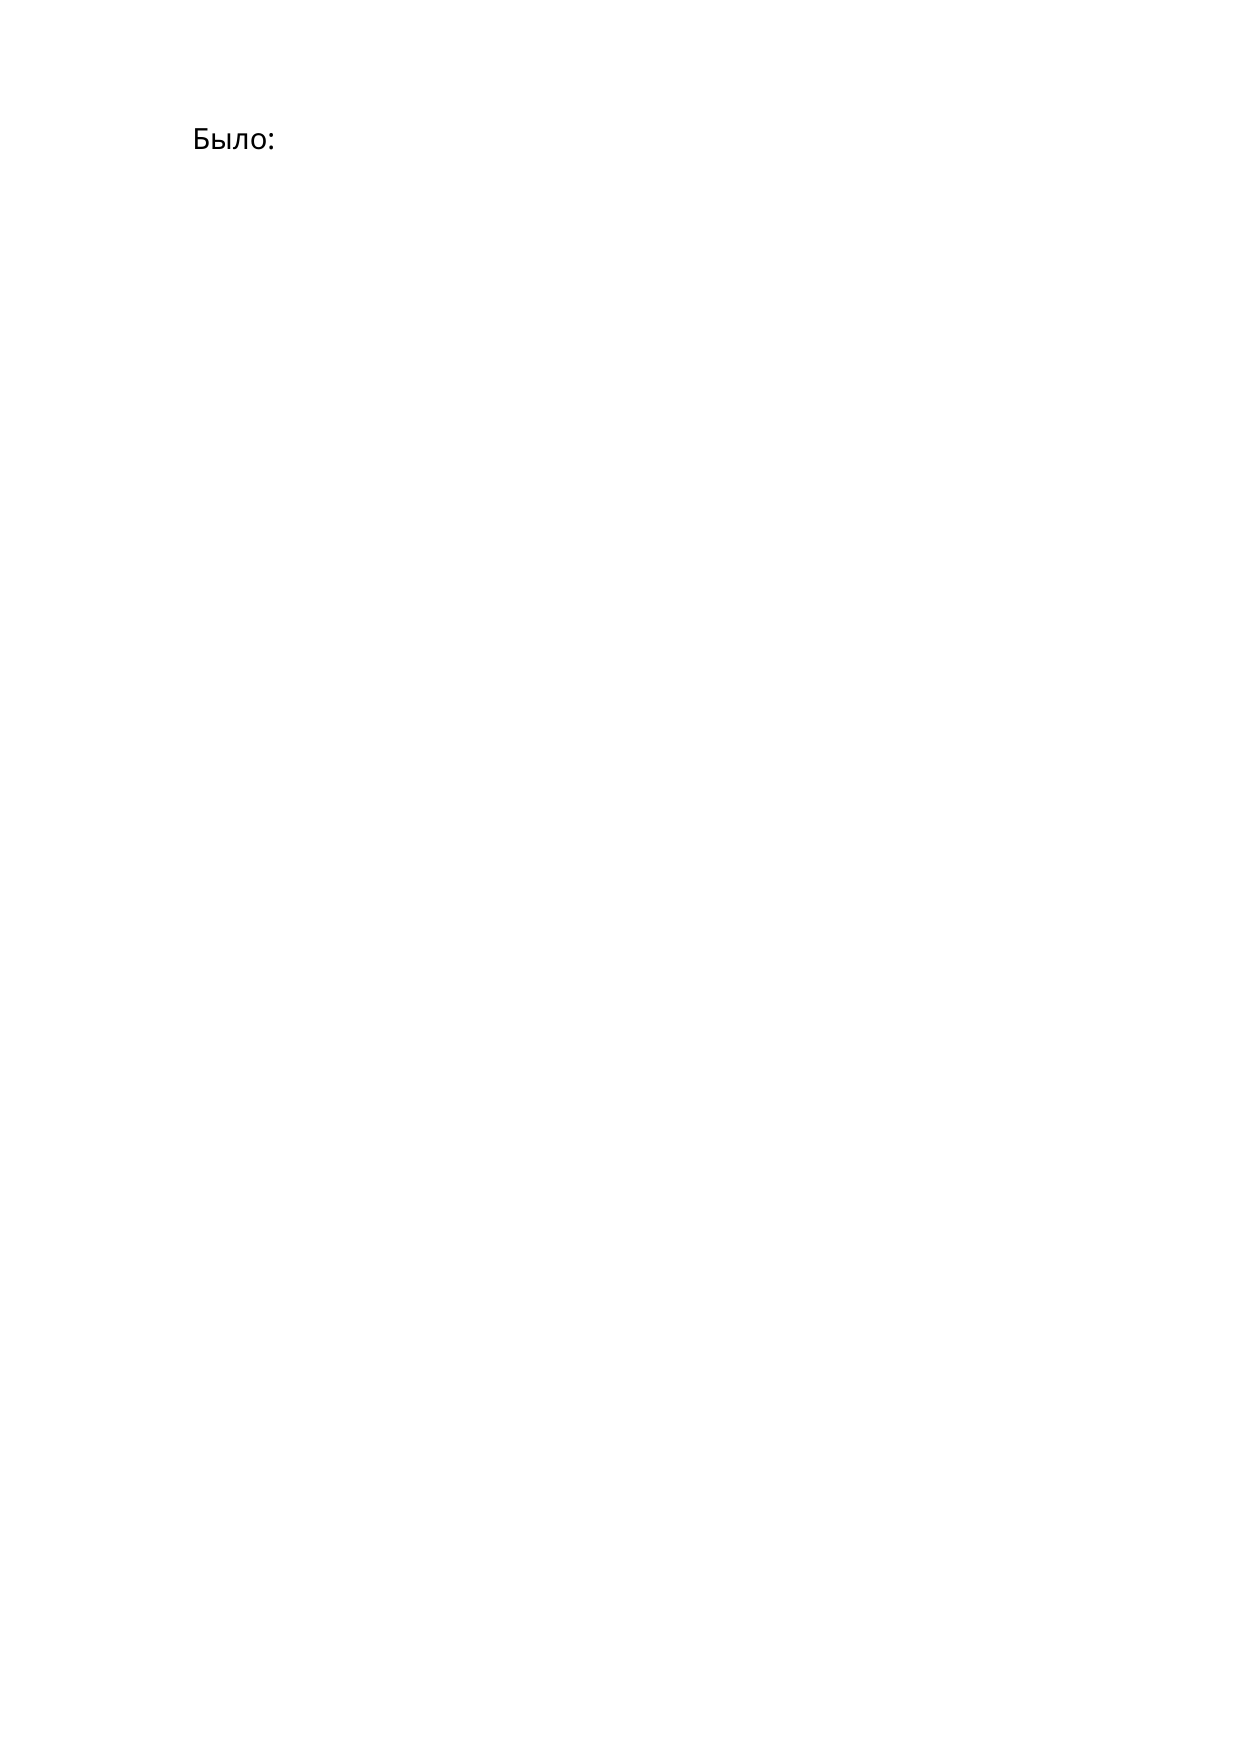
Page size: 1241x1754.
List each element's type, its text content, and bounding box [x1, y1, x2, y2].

text Было: [118, 118, 1181, 158]
